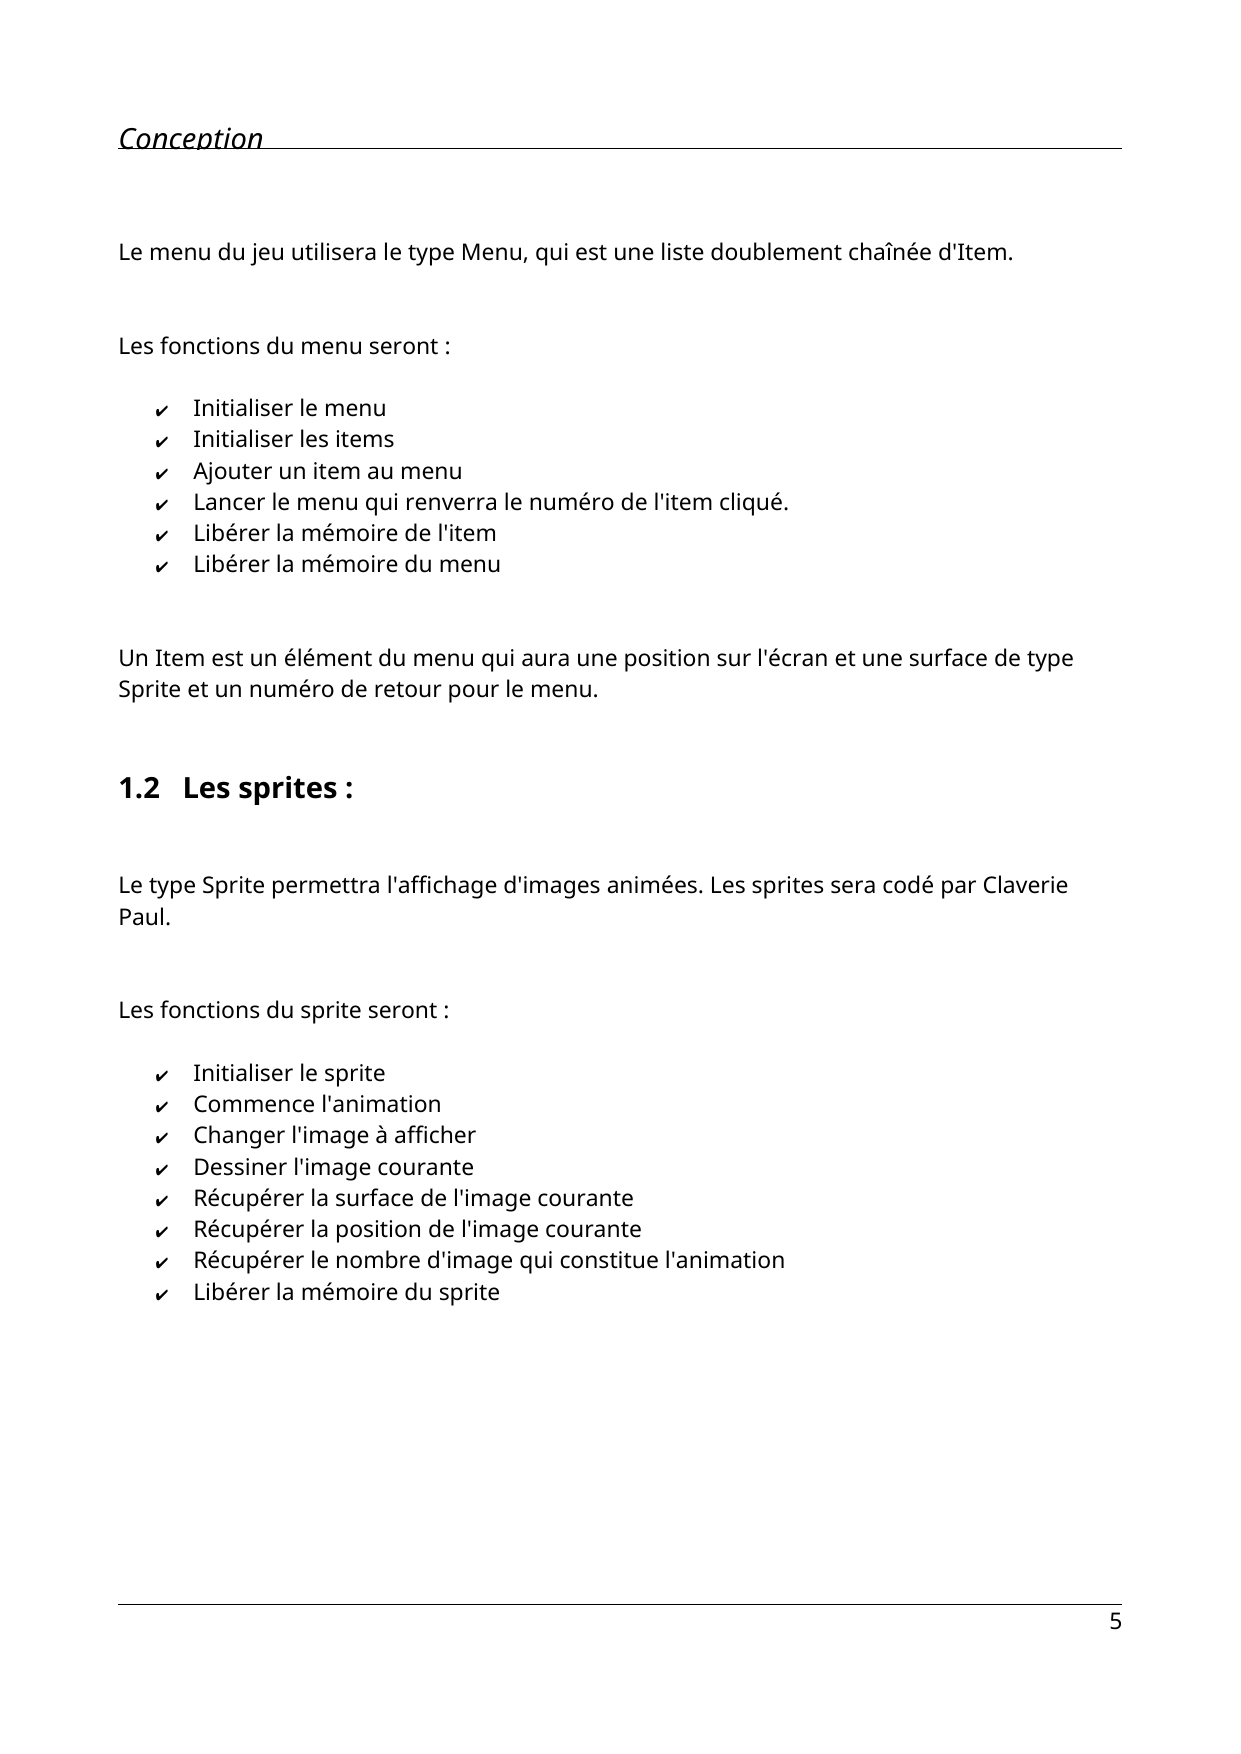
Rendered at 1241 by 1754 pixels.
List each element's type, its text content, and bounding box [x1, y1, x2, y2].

text Un Item est un élément du menu qui aura une position sur l'écran et une surface de type Sprite et un numéro de retour pour le menu. [118, 642, 1122, 704]
list Récupérer le nombre d'image qui constitue l'animation [156, 1244, 1122, 1276]
list Dessiner l'image courante [156, 1151, 1122, 1182]
list Libérer la mémoire de l'item [156, 517, 1122, 548]
list Initialiser les items [156, 423, 1122, 454]
list Ajouter un item au menu [156, 454, 1122, 486]
list Libérer la mémoire du sprite [156, 1276, 1122, 1307]
list Changer l'image à afficher [156, 1119, 1122, 1151]
list Récupérer la surface de l'image courante [156, 1182, 1122, 1213]
list Libérer la mémoire du menu [156, 548, 1122, 579]
text Les fonctions du sprite seront : [118, 994, 1122, 1026]
list Initialiser le sprite [156, 1057, 1122, 1088]
list Récupérer la position de l'image courante [156, 1213, 1122, 1244]
subtitle Les sprites : [118, 767, 1122, 807]
list Initialiser le menu [156, 392, 1122, 423]
list Lancer le menu qui renverra le numéro de l'item cliqué. [156, 486, 1122, 517]
text Le type Sprite permettra l'affichage d'images animées. Les sprites sera codé par Claverie Paul. [118, 869, 1122, 932]
text Les fonctions du menu seront : [118, 329, 1122, 361]
list Commence l'animation [156, 1088, 1122, 1119]
text Le menu du jeu utilisera le type Menu, qui est une liste doublement chaînée d'Item. [118, 236, 1122, 267]
